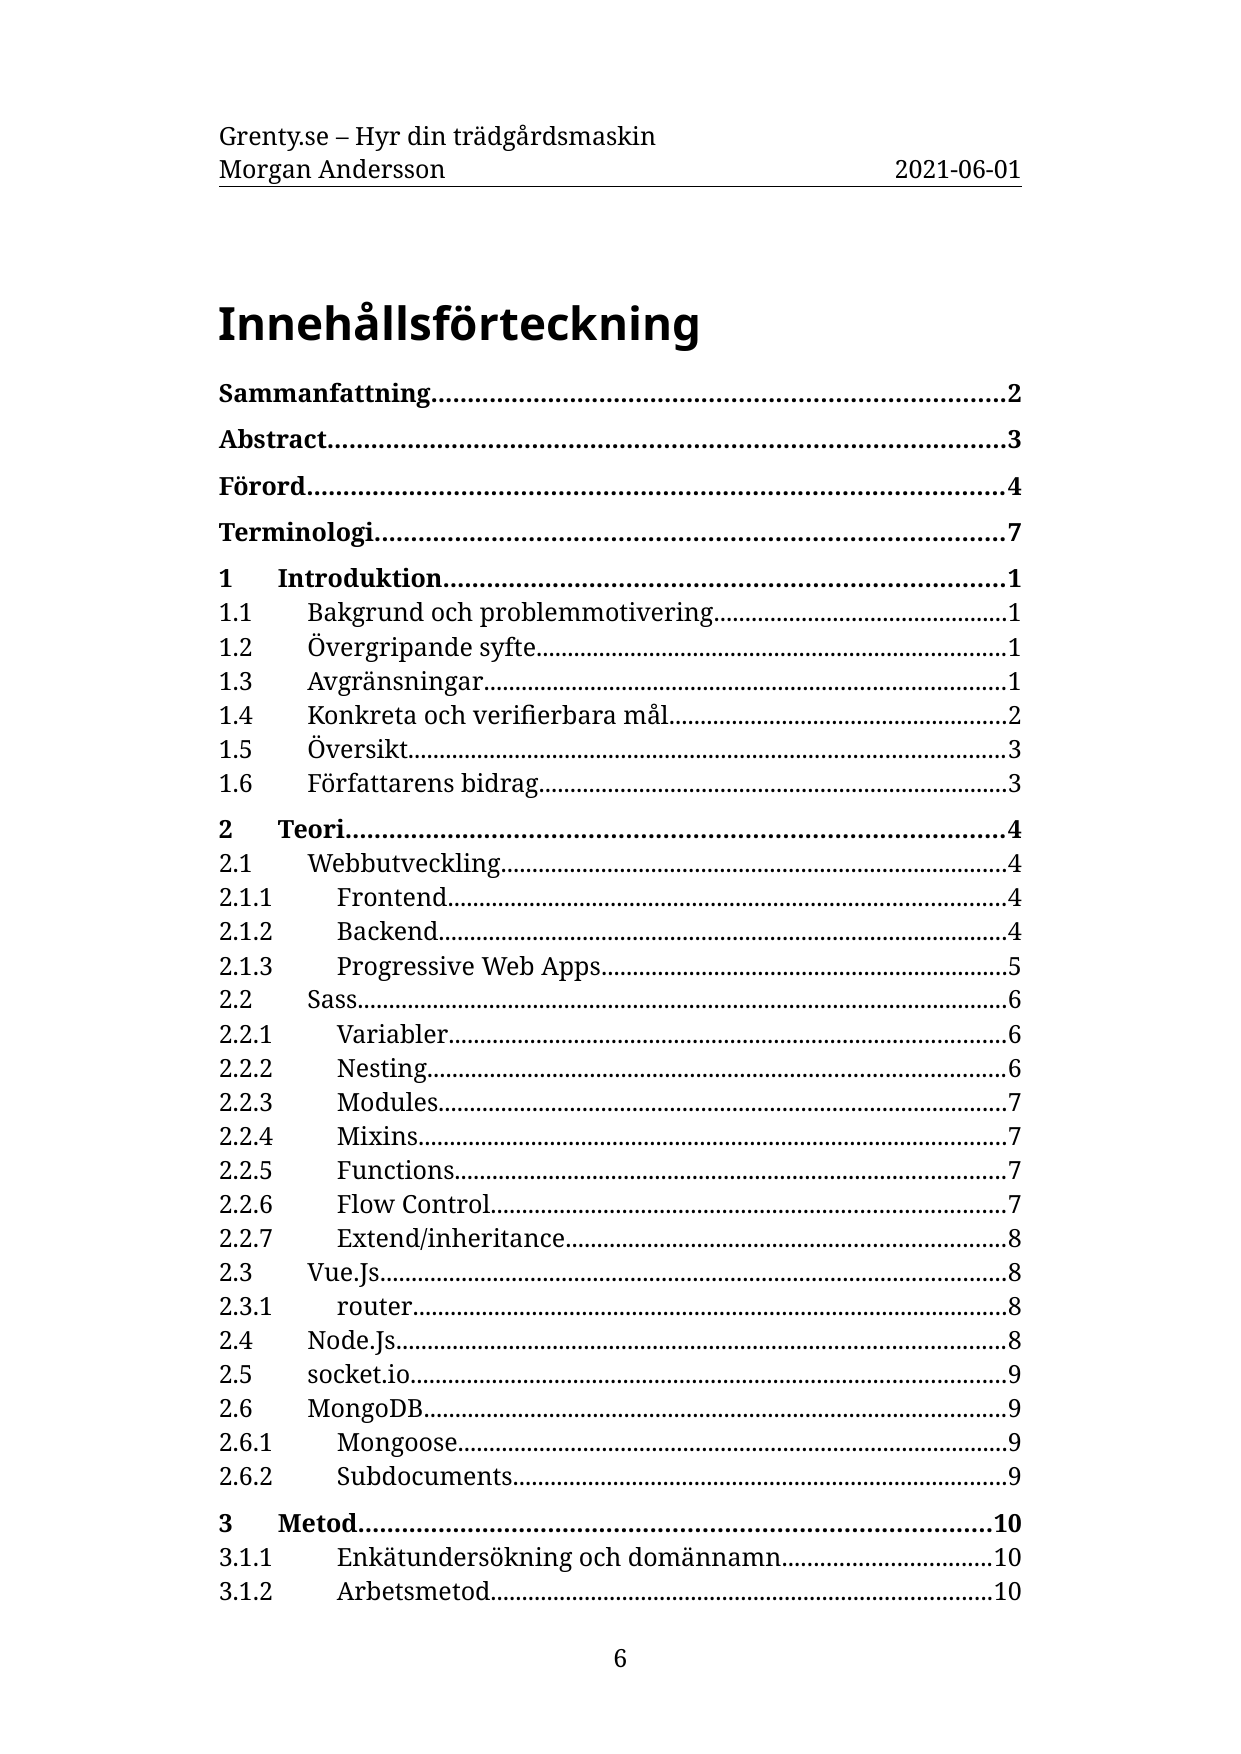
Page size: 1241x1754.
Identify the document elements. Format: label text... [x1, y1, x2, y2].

text 2.4 Node.Js 8 [218, 1323, 1022, 1357]
text Abstract 3 [218, 422, 1022, 456]
text 1.2 Övergripande syfte 1 [218, 629, 1022, 663]
text 2.3.1 router 8 [218, 1289, 1022, 1323]
text 2 Teori 4 [218, 812, 1022, 846]
text 2.5 socket.io 9 [218, 1357, 1022, 1391]
text 2.2 Sass 6 [218, 982, 1022, 1016]
text 2.1.2 Backend 4 [218, 914, 1022, 948]
text 1.6 Författarens bidrag 3 [218, 765, 1022, 799]
text 1.3 Avgränsningar 1 [218, 663, 1022, 697]
text 2.1.3 Progressive Web Apps 5 [218, 948, 1022, 982]
text 3.1.1 Enkätundersökning och domännamn 10 [218, 1539, 1022, 1574]
text 1 Introduktion 1 [218, 561, 1022, 595]
text Sammanfattning 2 [218, 375, 1022, 409]
text Terminologi 7 [218, 514, 1022, 549]
text 2.2.1 Variabler 6 [218, 1016, 1022, 1050]
text 2.3 Vue.Js 8 [218, 1255, 1022, 1289]
text 1.4 Konkreta och verifierbara mål 2 [218, 697, 1022, 731]
text 2.6.2 Subdocuments 9 [218, 1459, 1022, 1493]
text 2.1.1 Frontend 4 [218, 880, 1022, 914]
text 2.2.5 Functions 7 [218, 1152, 1022, 1187]
text 2.1 Webbutveckling 4 [218, 846, 1022, 880]
text 2.2.7 Extend/inheritance 8 [218, 1221, 1022, 1255]
text 3 Metod 10 [218, 1506, 1022, 1539]
text 2.2.4 Mixins 7 [218, 1118, 1022, 1152]
text 2.6 MongoDB 9 [218, 1391, 1022, 1425]
text 1.1 Bakgrund och problemmotivering 1 [218, 595, 1022, 629]
text 2.2.6 Flow Control 7 [218, 1187, 1022, 1221]
text 2.6.1 Mongoose 9 [218, 1425, 1022, 1459]
text 3.1.2 Arbetsmetod 10 [218, 1574, 1022, 1608]
text 2.2.2 Nesting 6 [218, 1050, 1022, 1084]
text 1.5 Översikt 3 [218, 731, 1022, 765]
subtitle Innehållsförteckning [218, 291, 1022, 353]
text Förord 4 [218, 468, 1022, 502]
text 2.2.3 Modules 7 [218, 1084, 1022, 1118]
